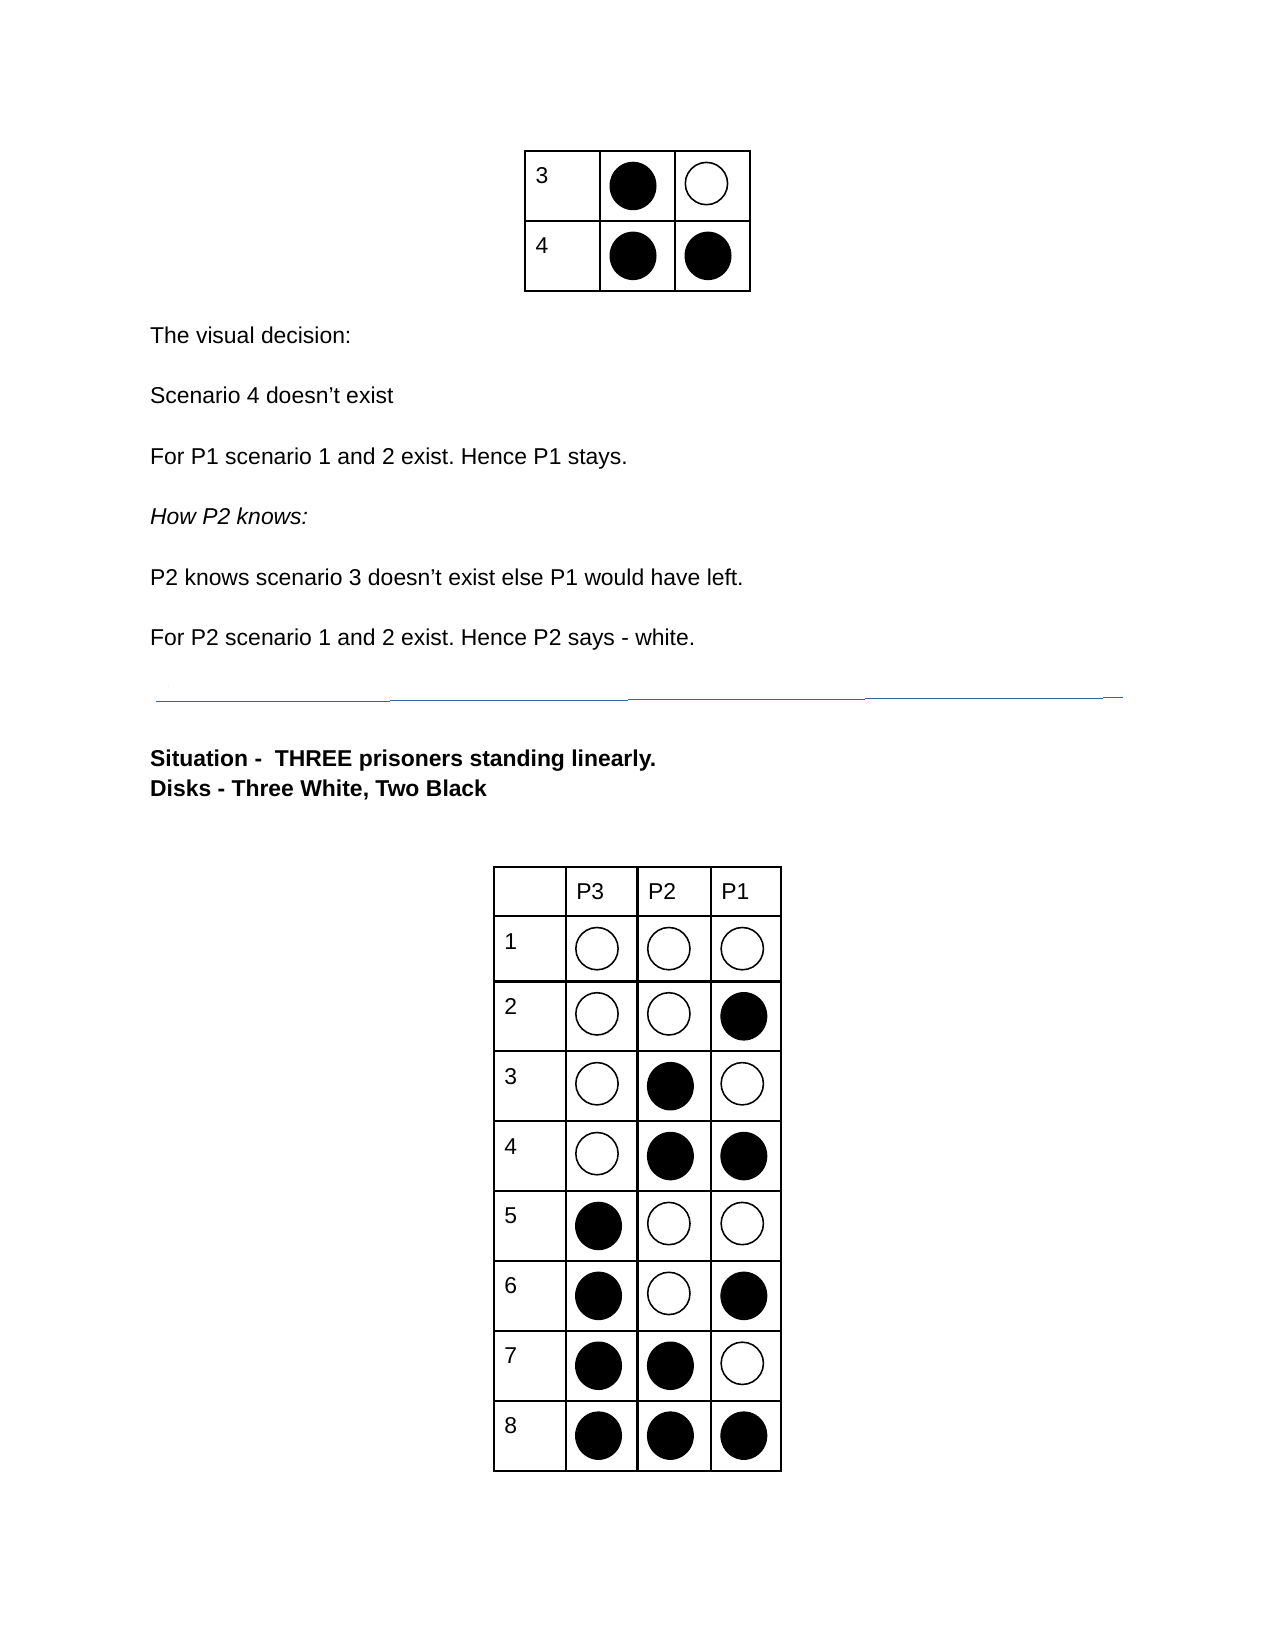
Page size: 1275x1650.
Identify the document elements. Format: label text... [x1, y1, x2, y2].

table_cell [676, 222, 749, 290]
table_cell 5 [495, 1192, 565, 1260]
table_cell [712, 1402, 780, 1469]
table_cell [712, 1052, 780, 1120]
table_cell 7 [495, 1332, 565, 1400]
table_cell [639, 1192, 710, 1260]
text For P1 scenario 1 and 2 exist. Hence P1 stays. [150, 443, 1125, 469]
table_cell [567, 1052, 636, 1120]
text P2 knows scenario 3 doesn’t exist else P1 would have left. [150, 564, 1125, 590]
text The visual decision: [150, 322, 1125, 348]
table_cell [676, 152, 749, 220]
table_cell [567, 1262, 636, 1330]
table_cell [639, 917, 710, 980]
table_cell [639, 1262, 710, 1330]
table_cell [567, 1402, 636, 1469]
table_cell 3 [495, 1052, 565, 1120]
table_cell [567, 983, 636, 1050]
table_cell 8 [495, 1402, 565, 1469]
table_cell [712, 1122, 780, 1190]
table_cell [639, 1332, 710, 1400]
table_cell 4 [526, 222, 599, 290]
text For P2 scenario 1 and 2 exist. Hence P2 says - white. [150, 624, 1125, 651]
text Disks - Three White, Two Black [150, 775, 1125, 802]
table_cell [601, 222, 674, 290]
table_cell [712, 1262, 780, 1330]
table_cell [567, 1332, 636, 1400]
text How P2 knows: [150, 503, 1125, 530]
table_header P2 [639, 868, 710, 915]
text Situation - THREE prisoners standing linearly. [150, 745, 1125, 771]
table_cell 1 [495, 917, 565, 980]
table_cell [567, 1122, 636, 1190]
table_cell [712, 917, 780, 980]
table_cell 6 [495, 1262, 565, 1330]
table_header P3 [567, 868, 636, 915]
text Scenario 4 doesn’t exist [150, 382, 1125, 409]
table_cell [567, 917, 636, 980]
table_cell [712, 1192, 780, 1260]
table_cell [567, 1192, 636, 1260]
table_cell [639, 983, 710, 1050]
table_cell [639, 1402, 710, 1469]
table_header [495, 868, 565, 915]
table_cell 4 [495, 1122, 565, 1190]
table_cell [712, 983, 780, 1050]
table_cell [601, 152, 674, 220]
table_header P1 [712, 868, 780, 915]
table_cell [639, 1052, 710, 1120]
table_cell 3 [526, 152, 599, 220]
table_cell [712, 1332, 780, 1400]
table_cell [639, 1122, 710, 1190]
table_cell 2 [495, 983, 565, 1050]
